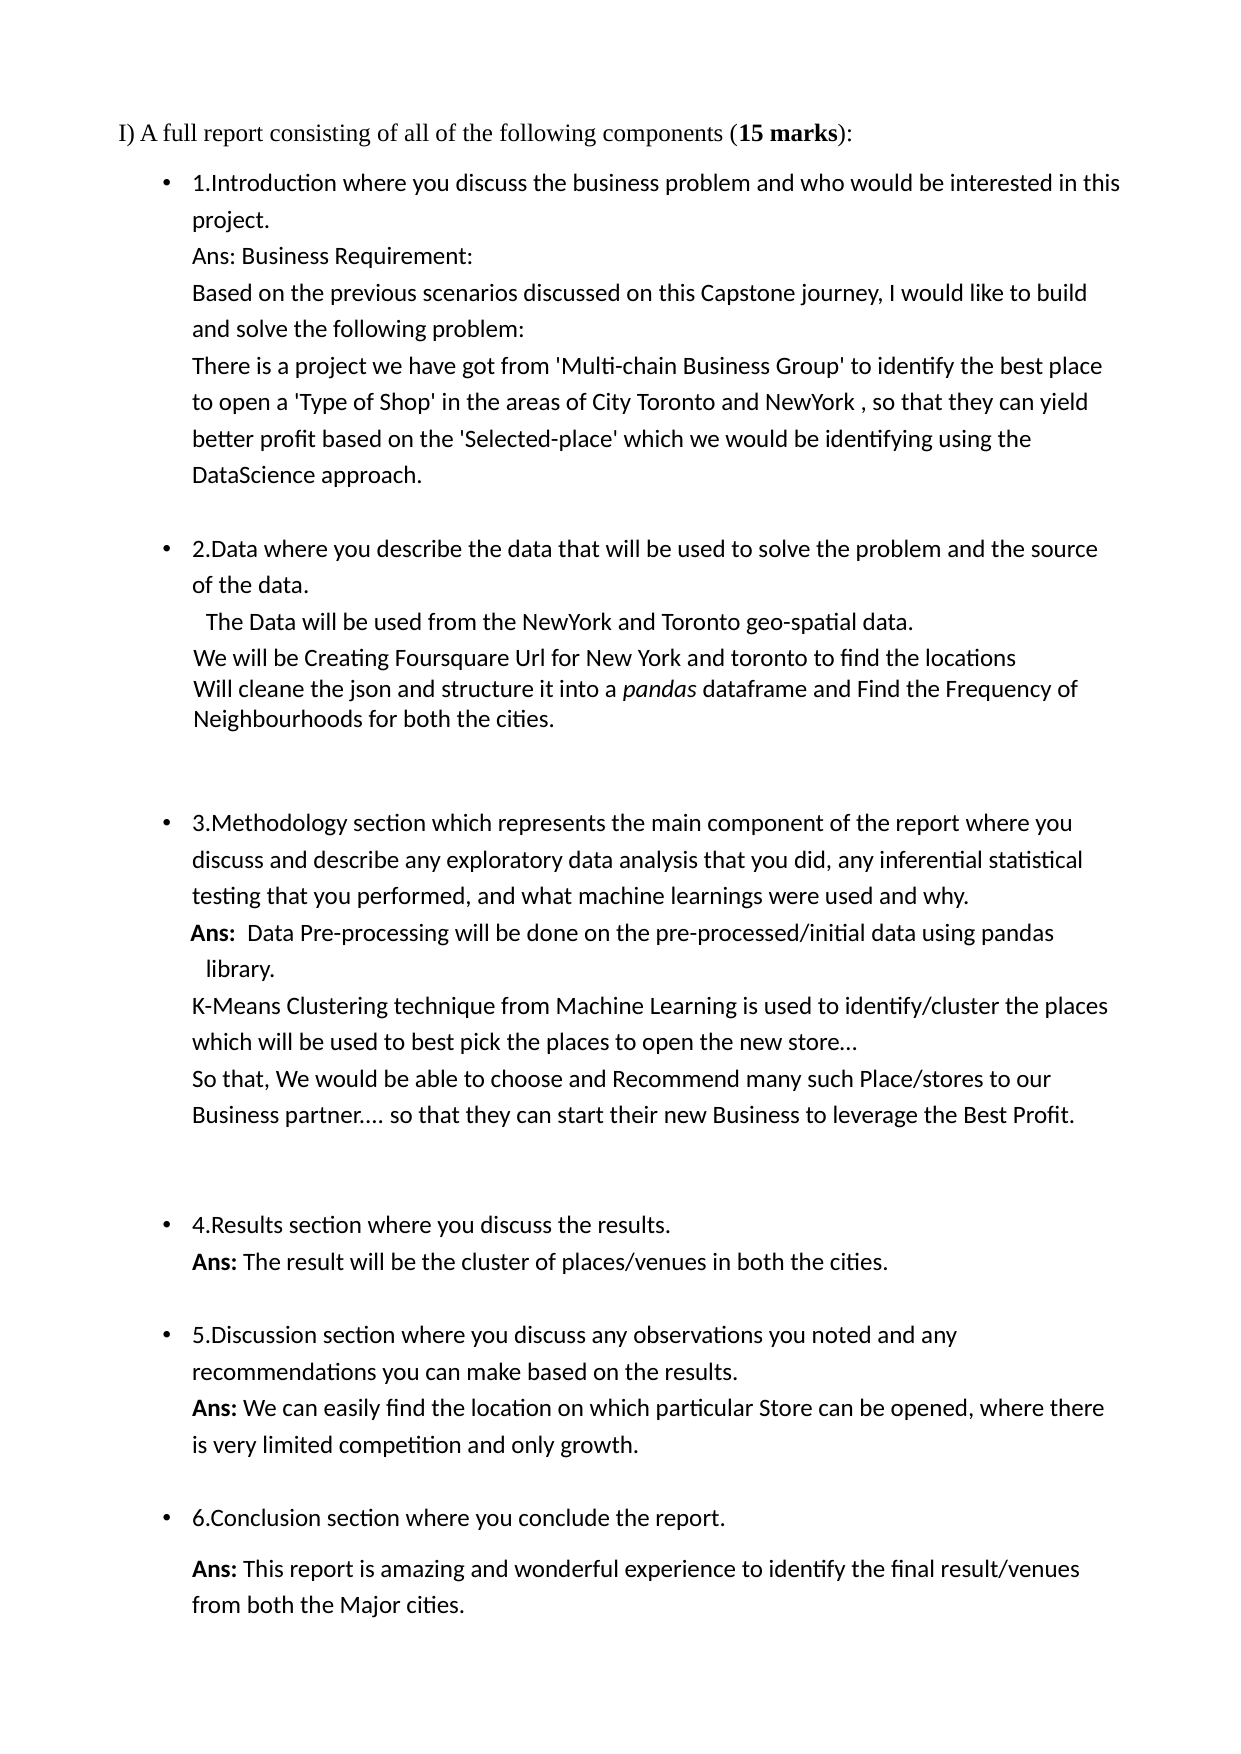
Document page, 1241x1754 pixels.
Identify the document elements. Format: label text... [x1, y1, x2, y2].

list Ans: This report is amazing and wonderful experience to identify the final result/venues from both the Major cities. [162, 1553, 1122, 1620]
list 4.Results section where you discuss the results. [162, 1209, 1122, 1240]
list 2.Data where you describe the data that will be used to solve the problem and the source of the data. [162, 533, 1122, 600]
list So that, We would be able to choose and Recommend many such Place/stores to our Business partner.... so that they can start their new Business to leverage the Best Profit. [162, 1063, 1122, 1130]
list Ans: The result will be the cluster of places/venues in both the cities. [162, 1246, 1122, 1276]
list 6.Conclusion section where you conclude the report. [162, 1502, 1122, 1532]
list 3.Methodology section which represents the main component of the report where you discuss and describe any exploratory data analysis that you did, any inferential statistical testing that you performed, and what machine learnings were used and why. [162, 807, 1122, 911]
list Ans: We can easily find the location on which particular Store can be opened, where there is very limited competition and only growth. [162, 1392, 1122, 1459]
list There is a project we have got from 'Multi-chain Business Group' to identify the best place to open a 'Type of Shop' in the areas of City Toronto and NewYork , so that they can yield better profit based on the 'Selected-place' which we would be identifying using the DataScience approach. [162, 350, 1122, 490]
list K-Means Clustering technique from Machine Learning is used to identify/cluster the places which will be used to best pick the places to open the new store… [162, 990, 1122, 1057]
list Ans: Business Requirement: [162, 240, 1122, 271]
text I) A full report consisting of all of the following components (15 marks): [118, 118, 1122, 147]
list Based on the previous scenarios discussed on this Capstone journey, I would like to build and solve the following problem: [162, 277, 1122, 344]
subtitle Will cleane the json and structure it into a pandas dataframe and Find the Frequency of Neighbourhoods for both the cities. [193, 673, 1122, 734]
text Ans: Data Pre-processing will be done on the pre-processed/initial data using pandas library. [118, 917, 1122, 984]
subtitle We will be Creating Foursquare Url for New York and toronto to find the locations [193, 642, 1122, 673]
text The Data will be used from the NewYork and Toronto geo-spatial data. [118, 606, 1122, 636]
list 5.Discussion section where you discuss any observations you noted and any recommendations you can make based on the results. [162, 1319, 1122, 1386]
list 1.Introduction where you discuss the business problem and who would be interested in this project. [162, 167, 1122, 234]
